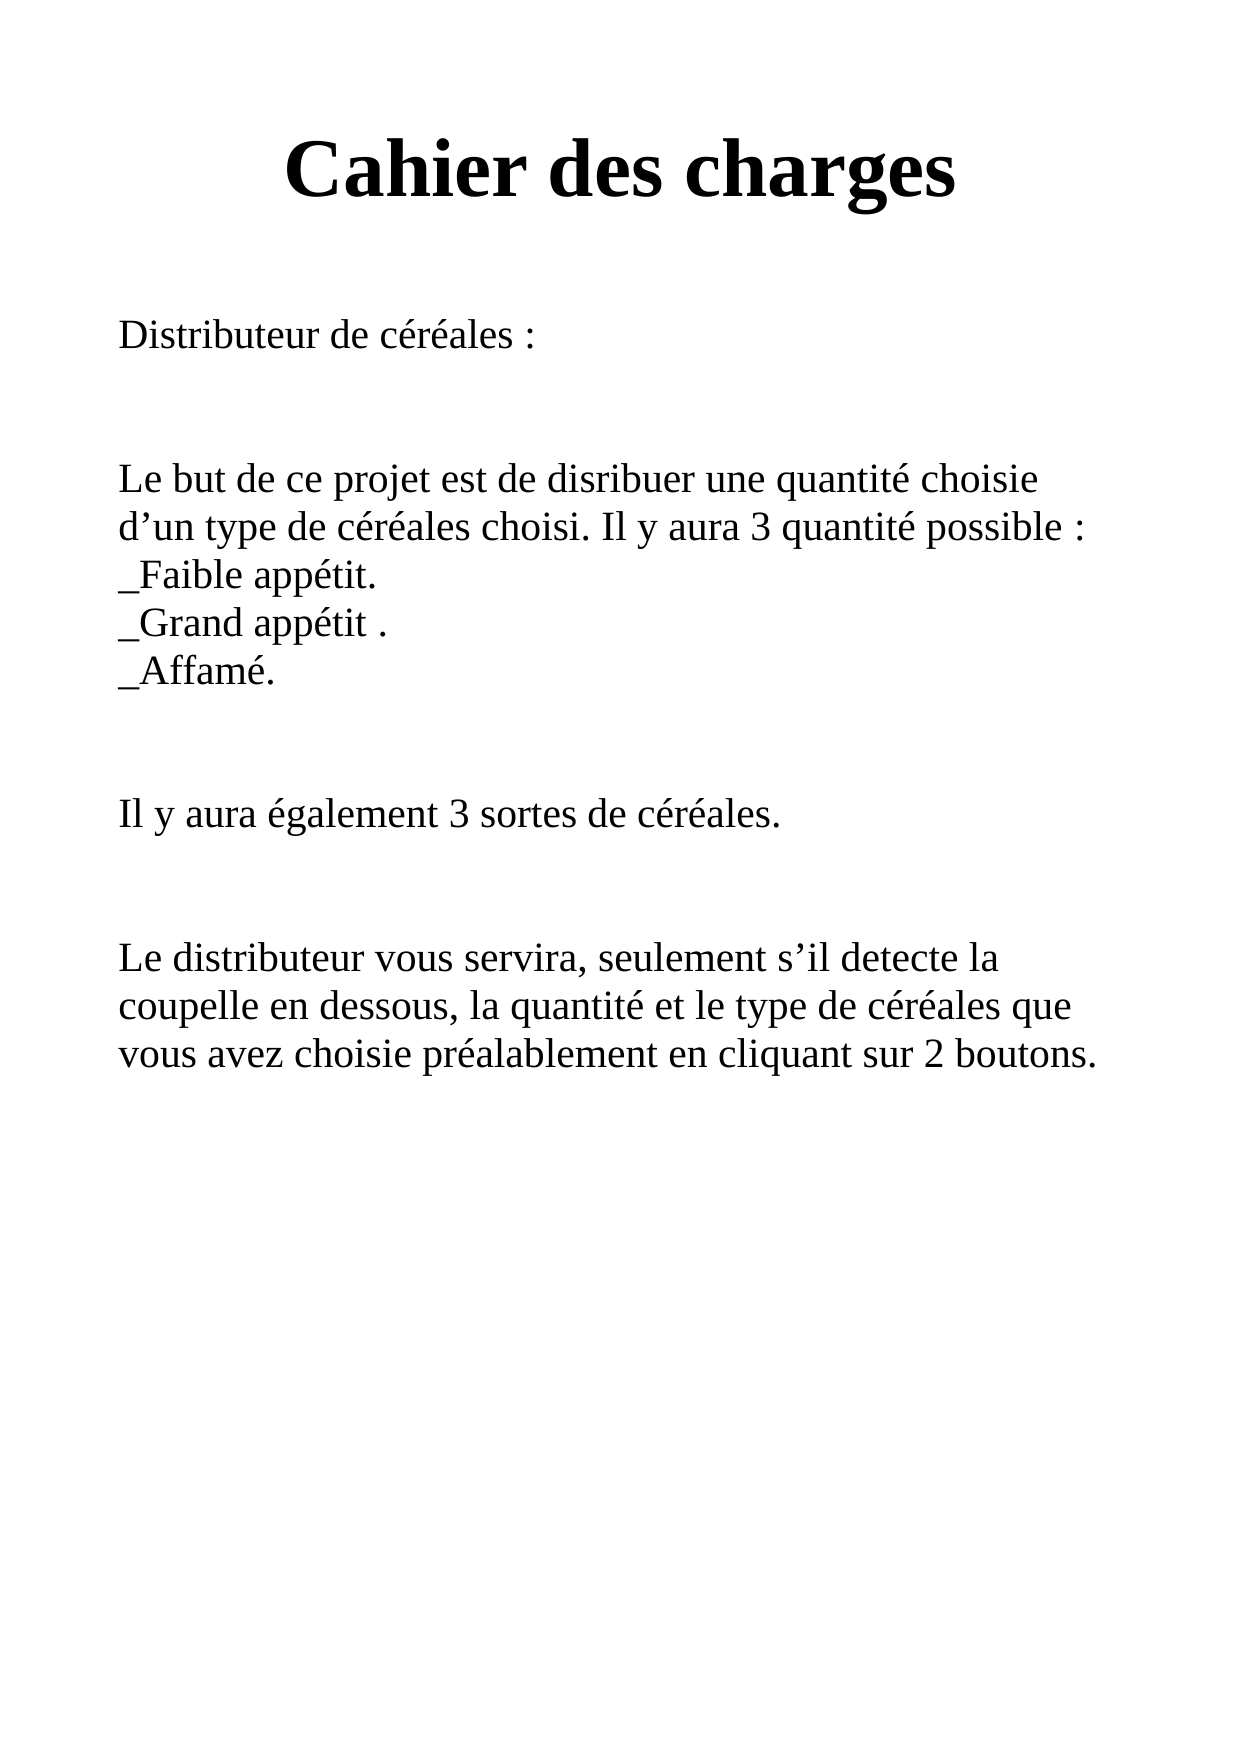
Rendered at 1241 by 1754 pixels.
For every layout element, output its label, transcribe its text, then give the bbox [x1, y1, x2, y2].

text _Grand appétit . [118, 597, 1122, 645]
text Il y aura également 3 sortes de céréales. [118, 789, 1122, 837]
text _Affamé. [118, 645, 1122, 693]
text Le but de ce projet est de disribuer une quantité choisie d’un type de céréales choisi. Il y aura 3 quantité possible : [118, 453, 1122, 549]
text _Faible appétit. [118, 549, 1122, 597]
text Cahier des charges [118, 118, 1122, 214]
text Le distributeur vous servira, seulement s’il detecte la coupelle en dessous, la quantité et le type de céréales que vous avez choisie préalablement en cliquant sur 2 boutons. [118, 933, 1122, 1076]
text Distributeur de céréales : [118, 310, 1122, 358]
